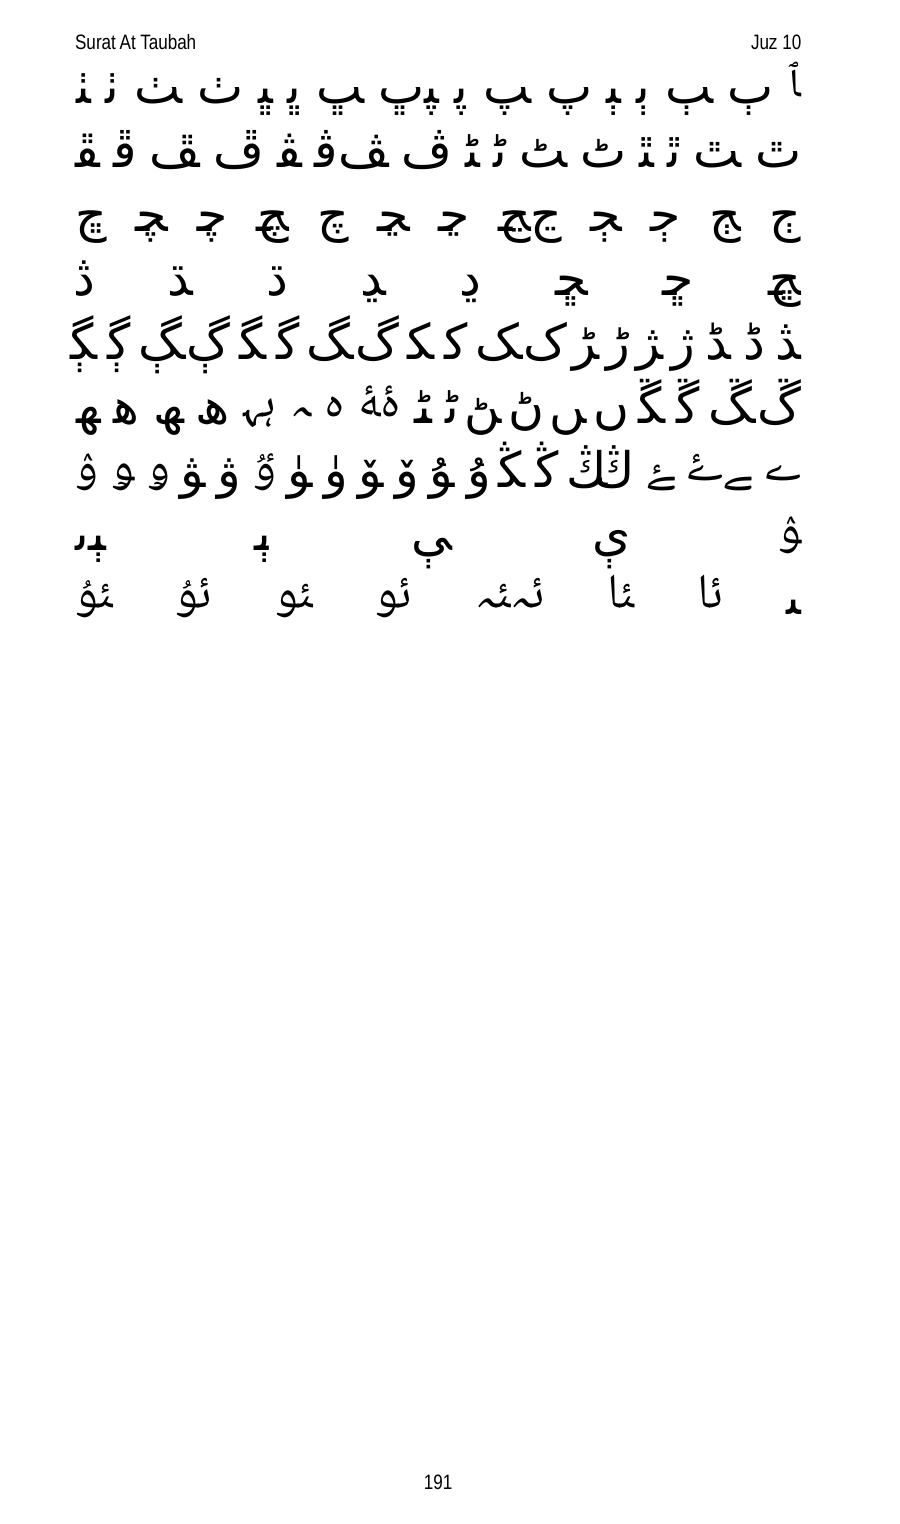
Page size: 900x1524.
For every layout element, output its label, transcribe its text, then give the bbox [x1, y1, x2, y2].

text ﭑ ﭒ ﭓ ﭔ ﭕ ﭖ ﭗ ﭘ ﭙﭚ ﭛ ﭜ ﭝ ﭞ ﭟ ﭠ ﭡ ﭢ ﭣ ﭤ ﭥ ﭦ ﭧ ﭨ ﭩ ﭪ ﭫﭬ ﭭ ﭮ ﭯ ﭰ ﭱ ﭲ ﭳ ﭴ ﭵ ﭶﭷ ﭸ ﭹ ﭺ ﭻ ﭼ ﭽ ﭾ [75, 60, 801, 252]
text ﯩ ﯪ ﯫ ﯬﯭ ﯮ ﯯ ﯰ ﯱ [75, 571, 801, 635]
text ﭿ ﮀ ﮁ ﮂ ﮃ ﮄ ﮅ ﮆ [75, 252, 801, 315]
text ﮇ ﮈ ﮉ ﮊ ﮋ ﮌ ﮍ ﮎ ﮏ ﮐ ﮑ ﮒ ﮓ ﮔ ﮕ ﮖ ﮗ ﮘ ﮙ ﮚ ﮛ ﮜ ﮝ ﮞ ﮟ ﮠ ﮡ ﮢ ﮣ ﮤﮥ ﮦ ﮧ ﮨﮩ ﮪ ﮫ ﮬ ﮭ ﮮ ﮯﮰ ﮱ ﯓﯔ ﯕ ﯖ ﯗ ﯘ ﯙ ﯚ ﯛ ﯜ ﯝ ﯞ ﯟ ﯠ ﯡ ﯢ ﯣ ﯤ ﯥ ﯦ ﯧﯨ [75, 315, 801, 571]
